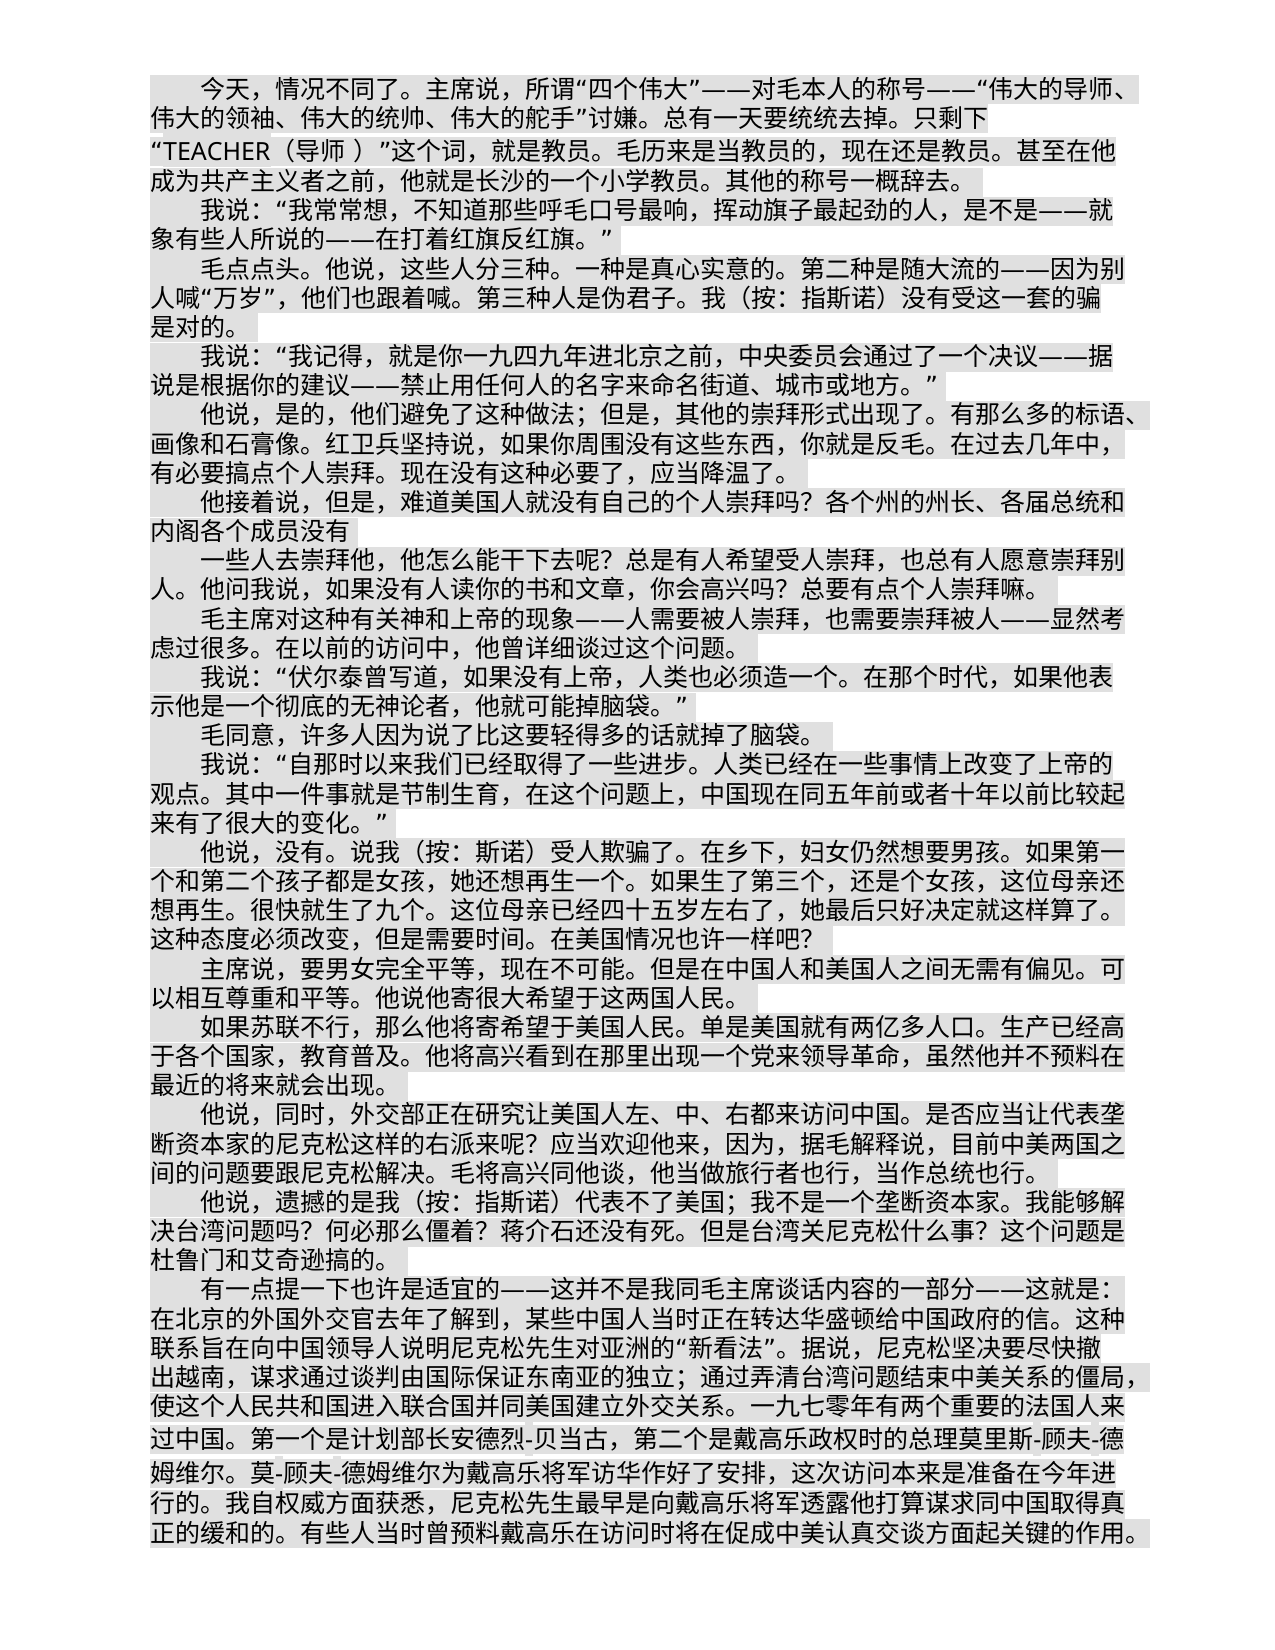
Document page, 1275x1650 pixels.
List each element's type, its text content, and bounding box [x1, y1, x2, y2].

text TO 123 西行漫步作者埃德加·斯诺1970年訪問中國一年後，分別在美國及義大利發表文章。1972年作者過逝。 一九七一年四月十八日意大利《时代》周刊---同毛泽东的一次交谈 一九七一年四月三十日美国《生活》杂志--我们同毛泽东谈了话 兩篇文章毛沒有提到日本 ，如果你另有所本，請找出來來源，否則你就是造謠胡扯。 意大利《时代》周刊 同毛泽东的一次交谈 去年十月，我登上了天安门城楼，周恩来总理乎意料地来找我。几秒钟之后，我的妻子和我被介绍给了毛泽东，这发生在中国的中心，在人类四分之一的中心。在下面能容纳五十万人的大广场上，一个大标语牌上写着毛泽东一九七零年五月二十日声明中的一句话，这一声明保证中国坚决支持柬埔寨的西哈努克亲王反对郎诺和美国，坚决支持刚刚建立起来的印之人民反美联盟，毛的这句话是： “全世界人民团结起来，打败美国侵略者及其一切走狗！” 后来，在毛主席七十七寿辰那天，《人民日报》发表了我们在天安门上的照片，照片的说明中把我说成是“美国友好人士”。那天这家报纸在每天都刊登毛思想的右上角登了这样一句话，“全世界人民包括美国人民都是我们的朋友。” 毛总是注意把各国人民同其政府的政策区分开来，我对于自己能作为这一态度的一个象征而感到高兴。 主席同我紧紧握手表示欢迎。他比一九六五年我上一次看到他时瘦了些，但更精神了，正是在那时，他正要采取他的政治生涯中也许是最勇敢的决定，但这一点我是现在才知道的。 主席简短地向我谈了一九六七年的几乎是无政府状态的情况，同时我们一起看那些为庆祝国庆准备的生动的彩车，真是五彩缤纷，形象动人！重点是中国的生产和备战。到处都有穿军装的人，但是，可以看到的为数不多的武器是民兵队伍手里的武器，其中有很多姑娘，头上梳着辫子。颂扬毛的著作的生动的画面一个接一个，但首先是涉及工厂、公社、文化事业和军事生活的画面。全身塑像和半身像，有的很大，重现了站在我身边的这位人物、这位领袖、这位第二次的解放即文化上的解放的创议人的形象。这第二次的解放是为了使革命象原来的那样纯洁，是为了让空前广泛的群众参加到革命中来。 在我们面前通过的游行队伍喊着，毛主席万岁，毛主席万岁，毛主席万万岁！很多青年人的眼里饱含着热泪。 我不由得指着这怀着崇拜心情的游行队伍问毛： “您觉得所有这些怎么样？您的印象如何？” 主席微露嗔色，摇摇头，又说“很好”，但看来他不是十分满意的。这是什么意思？又过来一些游行的人把我们的谈话打断了，使他没有能回答我的问话。只是在经过几周之后，在一次长时间的谈话中，我重新提出这一问题时，毛才非常坦率地向我谈到，个人崇拜是“讨嫌”的。我这才发现，在十月的那天，他的反应并不是赞成那些成千上万双手里拿着用来赞扬毛语录的画面、旗子和鲜花的。 问题仍然是重建党和重建国家的领导机构。据周恩来说，原来的党员恢复组织生活得占百分之九十五，而很多很有经验的干部正在等待重新任命职务。 当然，党的核心形式上在一九六九年四月就已经建立起来，那时，九大选出了新的中央委员会。但是，那时大量的老干部还在公社或者五-七干校（毛发出有关指示的日子）劳动。最严重的情况是，他们还得等待“解放”，还要令人满意地完成“斗、批、改”的三个阶段才能得到解放。另外一些干部被送去进行正常的思想教育，这是所有的党员都应该定期接受的教育。 同时，从家庭开始对新宪法进行全国性的讨论，新宪法号召要提高警惕，要进行群众性的大批判。新宪法的通过同第四届人大召开将一起使文化大革命达到最高峰。新宪法说中国是“中国共产党领导的”“无产阶级专政的社会主义国家”。七月一日将庆祝中国共产党的五十周年，那时，通过在形式上重建省委——这是“改”的象征————以及全国团结，政权的恢复，重建工作将完成。 “走资派”刘接受挑战 一九六六年党瘫痪到最严重程度时，重建的进程是很困难很艰巨的，那时，文化革命发展到了摧毁党的地步。 为什么这样强大的党的创建者和公认的天才领袖要“断然粉碎这个党”呢？这不是毛原来的打算，他只是要把“一小撮”人清除出权力结构。但是，最后触及到了很多高级领导人和毛的一些最老的同事。为首的是刘少奇，他是党的第一副主席，国家主席。 毛泽东永远是党的主席，刘是他的第一“副主席”。但是，一九六四年，毛失去了对他的“继任人”们组成的大部分机构，首先是国家机构的实际控制。比如，一九六五年，他甚至不能在北京的党报上发表一篇重要的文章，文章的目的是开始文化革命的宣传阶段。毛不得不以小册子的方式在上海发表它。 刘及其在中央委员会的盟友一直利用毛的名望利用国家、工会、党校、政治干部和官员来施展阴谋。确实，很多干部都认为自己是真正的毛泽东主义者，但是，刘以及同刘一样思想的那些同伙特别在一九五九到六一年的经济危机之后，在理论上利用了对毛的崇拜，在实际上侮辱了毛主义。他们不强调阶级斗争而只搞生产，他们只靠“专家”来提高技术水平，搞政治为经济权利和技术权利服务。他们主张扩大国家信贷（以及国家债务），而不是“大跃进”，不是以积极的劳动的思想热情来作资本。 在讨论后来成为毛的文化革命的纲领的文件时最后摊牌了。在一次决定性的冲突中，刘顽固地反对毛的第一点、也是最基本的一点：“斗垮走资本主义道路的当权派，批判资产阶级的反动学术“权威””，批判资产阶级和一切剥削阶级的意识形态，改革教育，改革文艺，改革一切不适应社会主义经济基础的上层建筑……” 刘面临的一个选择：要么粉碎自己的机构，要么进行较量。他没有放弃挑战。一九六五年一月二十五日，而不是在此之前，毛决定，刘必须下台。至少是一个高级负责人对我谈了这一点。 毛认为，人民和党员群众虽然是站在他的一边的，但被阴险的反对派引上了邪路。青年必须经历更深刻的第二次革命，接受教育，必须在斗争中接受锻炼，通过深入学习毛的教导重新获得生气。他希望恢复已经丧失的延安时代（一九三七——四七年）的精神，那时，一种平等的思想主宰那个时代，那时，毛的思想和党的首脑们教育党员们去争取最后的胜利。 应当有一种高于一切的思想，这就是毛的教导。这就意味着，高度集中，精简机构，相信群众的积极性和创造性，使城里人学会当农民，优先满足占人口百分之八十的农民的要求，农民自己用本身劳动创造的财富来进行集体投资，取消资产阶级的一切影响。换句话说，毛要的事，他的革命生涯的经历，以及必然的一切结果，让新的一代也来经历一番。 训练大家使用武器 因此，毛的信念所提出的第一个问题就是，党正沿着（苏联）修正主义的道路走向资本主义，正在出现一个新的特权阶层，一个掌权的官僚阶层，一个脱离人民的官吏阶层。第二个问题是同第一个问题密切联系的，即刘少奇妄图提出以妥协来解决中苏之间的僵局的问题。从一九六五年起，美国对北越的进攻出现了把战争扩大到中国的危险。刘要派一个中国代表团参加一九六六年召开的苏共二十三大，目的是恢复中苏联盟。毛的态度恰恰相反：要相信自己，要独立，要把 全国办成一个大学校，学习用人民战争反对美帝国主义和苏联社会帝国主义。 还讨论到了很多次要的问题和一些政治问题，但上面提到的两个问题是基本的。现在，人们说，刘和毛从一开始就代表着“两条路线”。毫无疑问，“两条路线”是存在的。据毛说，在党由两个人领导的四十五年里，也存在这样的情况，“非对抗性矛盾（逐步）变成了对抗性矛盾”（不可调和的矛盾）。是个人争权的斗争吗？人情的因素是不能完全同客观政治现实分开的，但是，毫无疑问，毛和刘之间的冲突首先是由于，两个人对于伟大的中国革命的方法和目标的考虑在实质上是不相同的。 关于后来发生的事已经写了很多，但这些历史是很复杂的，很难在这里用几行字说清。但只要说一点就够了，即毛在解放军帮助下所取得的胜利是如此全面，以致副主席、国防部长林彪可以在党的九大（九大定他为毛的法定继任人）说：“在任何时候、任何情况下，谁反对毛主席、谁反对毛泽东思想，就全党共讨之，全国共诛之。” 现在的事实是，毛泽东思想终于把全国动员到如下这样的目标上来：加速消灭城乡差别;提高生活水平和文化水平；工人、农民、士兵、党的官员和技术人员都一样有可能前进；农业技术和农业生产纳入学校教学内容之中，大家都亲自经历一番；消灭一切资产阶级思想，特别是在知识分子和官员当中残留的资产阶级思想；是学生和工人溶为一体，把学校的理论和工作实践结合起来，这样来使高等教育无产阶级化；按军队的而教育办法训练大家都使用武器；把青年培养成为这样的代表一个阶级的一代人：他们十分开通，受到良好教育，具有为全国人民和全世界人民服务的思想，不顾个人的得失，具有首先使人类最终摆脱饥饿、贪婪、无知、战争和资本主义这样的世界观。 这就是一切？是的，但还有别的。我只是简单地转述了我从官员、毛思想的积极分子以及受过毛思想的“再教育”的人那里听来的话。我也是用毛思想来解释文化革命过去是怎么回事、现在又是怎么回事的。 梦想参军 从林彪在党的九大宣布“无产阶级文化大革命取得了伟大胜利”至今两年以来，几乎占人口百分之九十七的非党群众在今天是如何生活得呢？ 幼儿园的许多孩子们给我唱了《毛主席永远和我们在一起》的歌子。任何人都会对你说他热爱毛主席。而且，今天的人同一九六五年我认识的人，除了大家都佩戴毛主席像章之外，在外表上几乎再没有任何区别。人们的穿着都一样：灰色和浅蓝色的裤子和上衣，男女都一样，别的就是草绿色和蓝色卡叽衣服。许多人宁愿在家里穿较好的和色彩鲜艳的衣服，然而现在在街上看到的“时兴”服装绝对是无产阶级化的。在城市里，农民和知识分子越来越难区分，象街道是干净整齐的一样，这两种人都是干净整齐的。 人们纯朴自然，言谈行动彬彬有礼。今天，群众都更多地受到教育；几乎所有的儿童都上学；在很多工厂里，工人都是中学毕业生。由于在过去二十年里载了许多树，城市变得漂亮起来；对农业的全面改造正改变着农村的旧面貌。 中国显然是从未有过地富裕起来，但不是个人富裕。 人们的营养丰富，身体健康，衣着合身；每周六天工作、参加政治活动或学习技术。空闲的时候，人们如果不去挖地道或修防空洞，就在家休息，或者打乒乓球或者是同朋友去游泳。人们偶尔也有一些担心的事，但担心的不是食品价格上涨、医药费用或税收增加。人们的生活水平不是很高，但是，他们不知道什么是借债和典当，不必担心折磨过他们的父母的饥饿和贫困。人们看到的报纸和杂志登的首先是政治和鼓舞人的消息，现在没有一个中国人是不关心政治的。另一方面，人们不必因这样的消息而感到担心：犯罪行为、经济危机、污辱、种族骚乱、婚姻丑事、吸毒、腐败行为、对富人的阶级性的妒忌等等。正如一个观察家所说的那样，中国是“道德的渊薮”。 我看到，工资稍有变动，即低工资和中等工资略有增加，高工资稍有缩减。 在十几个大城市里，在一些省城和公社里我看到，消费品很好，售价比一九六五年低或者几乎相等。 粮食、食油和棉布都是定量供应的。粮食定量根据人们的工种不同而不同，每人每月的定量在十三公斤到二十公斤之间，再加上目前供应充足的副食品，这是足够的了。中国是世界上生产棉纺品最多的国家，但这是在国际市场上的地位，在国内每人配给五米半棉布。相反，合成纤维品是随便购买的，因而需求量也就很大。食油的定量平均起来可以足够一家人的需要。除此以外，所有的消费品都是随便购买的。我没有看到私人汽车有所增加，为此，城市和铁路运输良好。交通费极低。 普通人一家也许至少有一辆自行车（农民也是如此）。有很多类型的住房，但一般说来都比过去的好（在农村，农民有自己的房屋，不必交房钱）。工厂工人的医疗费用食油他们的组织支付的。医药的售价比起西方国家的售价来简直可以说是不必花钱，避孕药是免费供应的。 除了这一切以外，只要对文化革命进行比较深刻的分析就可能充分地估价中国人民的生活方式。文化革命的效果在工厂、农村的公社、教育、医疗卫生、各种类型的文化活动和军队等方面的组织及政治改变当中是特别显著的。今天，青年的最大的想望是能参加海、陆、空军，但只有少数人被挑选上。 ----------------------------------------------------------- 美国《生活》杂志 毛泽东的一次交谈 毛泽东主席在去年十二月十八日在北京同我进行的一次长达五小时的谈话中，表述了他对中美关系、中俄关系和对外关系方面的其他一些问题以及对无产阶级文化大革命及其后果的一些看法。 主席批评了对毛“个人崇拜”的专讲形式的做法，解释了为什么在文化革命期间曾有必要采取这种讨嫌的做法，并且预言这种做法将逐渐改变。他说，人民共和国政府不久将让能代表美国广泛的政界和新闻舆论界的右、中、左三方面的一些人访问中国。他谈到赞成同美国最高级官员（包括尼克松先生在内）开始进行谈话。他说他寄很大希望于美国人民，认为美国人民将是一只有益于世界的潜在力量。 毛主席强调说，他不希望进行接见记者式的谈话。我们进行的是一次交谈。但是，只是在最近我才能够证实他不反对在不直接引用原话的情况下发表他的某些意见。 那是在清晨。我们共进了早餐，一直谈到一点左右。 毛宽敞的书房里四面都是书架，书架上摆满了数以百计的中文书籍，其中也有少量的外文书籍。许多书中插着注有解释的、作书签用的纸条。大写字桌上高高地堆着报刊和手稿。这是正在从事写作的作家的工作室。通过宽敞的窗户，可以瞥见园景，据说主席亲自在园子里种植蔬菜和试种庄稼。 我们讨论了我写的关于我们上次一九六五年一月谈话的报道，在那篇报道中，我曾写道，他承认中国确有“个人崇拜”。因为我写了这一点，有些人曾批评过我。 他说，那些反对我在一九六七年和一九六八年重访中国的官员都属于一个极左集团的，这个集团曾一度夺了外交部的权，但是，他们都早就被全部清除了。毛继续说，在我们一九六五年进行谈话的时候，许多权力——各个省、各个地方党委内，特别是北京市党委内的宣传工作地权力——他都管不了了。正因为如此，他那时曾说过需要有更多的个人崇拜，以便鼓动群众去摧毁反毛的、党的官僚机构。 今天，情况不同了。主席说，所谓“四个伟大”——对毛本人的称号——“伟大的导师、伟大的领袖、伟大的统帅、伟大的舵手”讨嫌。总有一天要统统去掉。只剩下“TEACHER（导师 ）”这个词，就是教员。毛历来是当教员的，现在还是教员。甚至在他成为共产主义者之前，他就是长沙的一个小学教员。其他的称号一概辞去。 我说：“我常常想，不知道那些呼毛口号最响，挥动旗子最起劲的人，是不是——就象有些人所说的——在打着红旗反红旗。” 毛点点头。他说，这些人分三种。一种是真心实意的。第二种是随大流的——因为别人喊“万岁”，他们也跟着喊。第三种人是伪君子。我（按：指斯诺）没有受这一套的骗是对的。 我说：“我记得，就是你一九四九年进北京之前，中央委员会通过了一个决议——据说是根据你的建议——禁止用任何人的名字来命名街道、城市或地方。” 他说，是的，他们避免了这种做法；但是，其他的崇拜形式出现了。有那么多的标语、画像和石膏像。红卫兵坚持说，如果你周围没有这些东西，你就是反毛。在过去几年中，有必要搞点个人崇拜。现在没有这种必要了，应当降温了。 他接着说，但是，难道美国人就没有自己的个人崇拜吗？各个州的州长、各届总统和内阁各个成员没有 一些人去崇拜他，他怎么能干下去呢？总是有人希望受人崇拜，也总有人愿意崇拜别人。他问我说，如果没有人读你的书和文章，你会高兴吗？总要有点个人崇拜嘛。 毛主席对这种有关神和上帝的现象——人需要被人崇拜，也需要崇拜被人——显然考虑过很多。在以前的访问中，他曾详细谈过这个问题。 我说：“伏尔泰曾写道，如果没有上帝，人类也必须造一个。在那个时代，如果他表示他是一个彻底的无神论者，他就可能掉脑袋。” 毛同意，许多人因为说了比这要轻得多的话就掉了脑袋。 我说：“自那时以来我们已经取得了一些进步。人类已经在一些事情上改变了上帝的观点。其中一件事就是节制生育，在这个问题上，中国现在同五年前或者十年以前比较起来有了很大的变化。” 他说，没有。说我（按：斯诺）受人欺骗了。在乡下，妇女仍然想要男孩。如果第一个和第二个孩子都是女孩，她还想再生一个。如果生了第三个，还是个女孩，这位母亲还想再生。很快就生了九个。这位母亲已经四十五岁左右了，她最后只好决定就这样算了。这种态度必须改变，但是需要时间。在美国情况也许一样吧？ 主席说，要男女完全平等，现在不可能。但是在中国人和美国人之间无需有偏见。可以相互尊重和平等。他说他寄很大希望于这两国人民。 如果苏联不行，那么他将寄希望于美国人民。单是美国就有两亿多人口。生产已经高于各个国家，教育普及。他将高兴看到在那里出现一个党来领导革命，虽然他并不预料在最近的将来就会出现。 他说，同时，外交部正在研究让美国人左、中、右都来访问中国。是否应当让代表垄断资本家的尼克松这样的右派来呢？应当欢迎他来，因为，据毛解释说，目前中美两国之间的问题要跟尼克松解决。毛将高兴同他谈，他当做旅行者也行，当作总统也行。 他说，遗撼的是我（按：指斯诺）代表不了美国；我不是一个垄断资本家。我能够解决台湾问题吗？何必那么僵着？蒋介石还没有死。但是台湾关尼克松什么事？这个问题是杜鲁门和艾奇逊搞的。 有一点提一下也许是适宜的——这并不是我同毛主席谈话内容的一部分——这就是：在北京的外国外交官去年了解到，某些中国人当时正在转达华盛顿给中国政府的信。这种联系旨在向中国领导人说明尼克松先生对亚洲的“新看法”。据说，尼克松坚决要尽快撤出越南，谋求通过谈判由国际保证东南亚的独立；通过弄清台湾问题结束中美关系的僵局，使这个人民共和国进入联合国并同美国建立外交关系。一九七零年有两个重要的法国人来过中国。第一个是计划部长安德烈-贝当古，第二个是戴高乐政权时的总理莫里斯-顾夫-德姆维尔。莫-顾夫-德姆维尔为戴高乐将军访华作好了安排，这次访问本来是准备在今年进行的。我自权威方面获悉，尼克松先生最早是向戴高乐将军透露他打算谋求同中国取得真正的缓和的。有些人当时曾预料戴高乐在访问时将在促成中美认真交谈方面起关键的作用。他的死使这一点未能实现。毛主席给戴高乐夫人的对这位将军的唁电，据人们所知，是自从罗斯福去世以来他对任何非共产党政治家的唯一的一次赞扬。 与此同时，其他外交官很活跃。一位已经访唔过一次尼克松总统的欧洲国家驻北京使团团长于去年十二月再次来到华盛顿。他绕过国务院跑到白宫去举行会谈，于一月间回到中国。我在二月间离北京前不久，曾自另一位绝对可靠的外交人士处获悉，白宫当时再次转达了一个信息，询问总统如果派一位私人代表前往同中国最高级领导人交谈，他将在中国首都受到怎样的接待。 我必须再次强调，上述背景情况中没有任何情况是毛泽东向我提供的。 在我们谈话的时候，主席再次向我追述说，教给中国人民进行革命的正是日本军国主义者。由于他们的侵略，他们激起了中国人民进行战斗，并且帮助了中国的社会主义取得统治地位。 我提到几天前西哈努克亲王曾对我说：“尼克松是毛泽东最好的代理人。他对柬埔寨炸得越凶，他就越使更多的人变成共产党人。他是他们最好的弹药运输人。”毛泽东同意说，是的，他喜欢那样的帮助。 我提醒他说，两个月前天安门广场举行“十一”游行时我同他的谈话的过程中，他曾告诉我，他“不满意目前的情况”。我请他解释他那番话的意思。 他回答说，文化大革命中有两件事他很不赞成。一个是讲假话。有人一面说要文斗，不要武斗，而实际上却在桌子下面踢人家一脚，然后把脚收回来。当被踢的那个人问他：“你为什么踢我啊”他又说：“我没有踢你啊，你看，我的脚不是还在这里吗？”毛说，这是讲假话。后来，文化大革命中的冲突发展成了打派仗——开始用长矛，后来用步枪，，又用迫击炮。外国人讲中国大乱，不是假话，是真的，武斗。 主席很不高兴的另一件事是虐待“俘虏”——即罢了官和接受再教育的党员和其他人。解放军的老办法——释放俘虏并发给路费回家，这曾使许多敌人士兵受到感化而志愿参加他们的队伍——常常被忽视了。 毛泽东最后说，如果一个人不讲真话，他怎么能到别人的信任呢？谁信任你啊？朋友之间也是这样。 我问道：“俄国人害怕中国人吗？” 他回答说，有人是这样说，但是他们为什么要害怕呢？中国的原子弹只有这么大（毛伸出他的小手指），而俄国的原子弹有那么大（他伸出他的拇指）。俄国和美国的原子弹加起来（他把两个拇指并在一起）有这么大。 但是 从长远的观点来看，俄国人害怕中国吗？ 他回答说，听说他们有点怕。即使一个人的房子里有几只老鼠，这个人也可能吓坏了，怕老鼠吃掉他的糖果。比如，中国挖防空洞，俄国人因而感到不安。但是如果中国人钻防空洞，他们怎么能够打别人呢？ 至于意识形态问题，是谁打了第一枪呢？俄国人叫中国人教条主义，后来中国人叫俄国人修正主义。中国发表了俄国人的批评文章，但是俄国人不敢发表中国的批评文章。后来他们派了一些古巴人，随后又派了罗马尼亚人去要求中国人停止公开论战。毛说，那不行。如果必要的话，要争论一万年。后来柯西金本人来了。他们会谈后，毛对他说，他将减少一千年，但是不能再减了。 他说，俄国人瞧不起中国人，也瞧不起许多国家的人民。他们以为，只要他们一句话，大家就都会听从。 他们不相信也有不听的，其中一个就是鄙人。尽管中俄意识形态的分歧现在是不可调和的（正如他们在柬埔寨问题上采取互相矛盾的政策所表明的那样），但是他们最终还是可以解决他们国家之间的问题的。 毛主席再次提到美国说，中国应该学美国把责任和财富分散到五十个州的那种发展办法。中央政府不能什么事都干。中国必须依靠地区和地方的积极性。 通过这次和其他几次非正式的交谈，我相信，在今后的中美会谈中，毛主席一定会坚持那些指导中国全部对外政策、中国在意识形态方面和对世界的看法以及中国的地区政策的基本原则。另一方面，我也相信，在国际紧张局势得以缓和以后，中国将谋求同欢迎它充分参加世界事务的一切友好国家和敌对国家中的一切友好人民进行合作。 ------------------ 另外 在1937年出版的西行漫記裡毛談到抗日戰爭，這是在日本侵華全面戰爭的前一年。 三 论抗日战争 “这一切以及其他的因素，是决定战争的条件，使我们可以对日本的堡垒和战略根据地作最后的决定性的攻击，将日本占领军赶出中国。 “至于军火，日本不能夺取我们内地的兵工厂，而这是仅够供给中国军队用许多年的；他们也不能阻止我们从他们自己手中夺取大量的武器和军火。红军就是用这种方法从国民党手中来装备它现在的部队的：九年以来，国民党成了我们的‘军火运输队’。如果全中国人民联合起来抗日，那末，运用这种战术来取得我们的军火的可能性就更加无限了！ 我问：“你认为这样的战争要打多久？” 答：“那就是坚决地、断然地坚持对日本侵略进行抗战。此外，它还要求遵守我们在呼吁建立民主共和国和国防政府的宣言中所提出的各点。” “这并不是说要放弃战略要冲，只要认为有利，战略要冲还是应该用阵地战来保卫的。但中心战略却比必须是运动战，而着重依靠游击队战术。深垒战必须利用，但这在战略上只是辅助的和次要的。” 我突然想起第二天早上八点有一个约会要参观红军大学——要考察中国共产党人抗日情绪的“诚意”，这个地方大概是最合适不过了。 问：“在实际上，苏维埃政府和红军怎样才能跟国民党军队合作抗日呢？在对外战争中，所有的中国军队，是必须放在统一指挥之下的。如果最高军事会议有红军代表，红军是否愿意遵守它的政治和军事的决定？” 这样的人会是真的在认真地考虑战争吗？ 问：“一旦发生中日战争，你想日本会不会发生革命呢？” 白崇禧、李宗仁、韩复榘、胡宗南、陈诚、张学良、冯玉祥和蔡廷锴都似乎相信：中国战胜日本的唯一希望，最终必须依靠把大军分成机动部队，进行优势的运动战，并且在广大的游击区域中要有能力维持持久的防御，这样先在经济上，后在军事上慢慢拖垮日本。这至少就是他们的理论。 “必须记住，这次战争是在中国境内打的。这就是说日本人受到敌视他们的中国人民的完全包围。日本人的全部给养不得不靠从外面运进来，并且还要加以保护，在各交通线都要重兵驻守，同时在东三省和日本的基地也必须重兵驻守。 答：“是的。只要它是真正抗日的，我们的政府将全心全意遵守这样一个会议的决定。” “你认为在什么条件下，中国人民才能够消耗和打败日本的军队？”我问。 答：“战略应该是一种在一条很长的、流动的、不定的战线上进行运９９ｌｉｂ•ｎｅｔ动战的战略，战略的成功完全要靠在地形险阻的地方保持高度机动性，其特点是进攻和退却都要迅速，集中和分散都要迅速。这将是一种大规模的运动战，而不是深壕、重兵和坚垒的单纯阵地战。我们的战略和战术必须依作战的地形来决定，而这就决定了运动战。 “除了中国正规军之外，我们还应在农民中创建、指导并且在政治上和军事上武装大量的游击队。东三省的这种类型的抗日义勇军的成绩，只不过是全国革命农民中可以动员起来的潜在抵抗力量的极小表现。只要有适当的领导和组织，这种队伍可以弄得日本人一天二十四小时疲于奔命，愁得要死。 “战争的进行中使中国有可能夺获许多日本的俘虏、武器、弹药、战争机器，等等。到了某个时候，我们就越来越可以跟日本军队作阵地战，利用堡垒和深壕了，因为随着战争的进展，抗日军队的技术装备一定会大大的改善，而且还有与外国的重大援助而加强起来。在占领中国的长期负担的重压下，日本的经济是要崩溃的；在无数次胜负不决的战役的考验下，日本军队的士气是要涣散的。当日本帝国主义的浪潮在中国抗战的暗礁上冲散了以后，中国革命人民中潜藏的大量人力，却还可以输送无数为自己的自由而战斗的战士到前线来。 时间已经过了早晨两点，我精疲力尽，但在毛泽东的苍白有点发黄的脸上，我却找不出一些疲倦的表示。在吴亮平翻译和我纪录的时候，它一忽儿在两个小房间之间来回踱步，一忽儿坐下来，一忽儿躺下来，一忽儿倚着桌子读一叠报告。毛夫人也还没有睡。忽然间，他们两个都俯过身去，看到一只飞娥在蜡烛旁边奄奄一息地死去，高兴得叫起来。这确是一支很可爱的小东西，翅膀是淡淡的苹果绿，边上有一条橘黄色和玫瑰色的彩纹。毛泽东打开一本书，把这片彩色的薄纱般的羽翼夹了进去。 “在抗日战争中，中国人民会有比红军对国民党斗争时候所能利用的更大的有利条件。中国是一个很大的国家，只要还有一寸的土地没有在侵略者刺刀的下面，它就不能说是被征服。就算日本占领了一大部分中国，一块有一万万，或者甚至二万万人口的地方，要打败我们，也还差得很远。我们仍旧有很大的力量来抵抗日本军阀，而且在整个战争中，他们还得不断打一场激烈的后卫战。 “有许多人以为一旦日本占领了沿海的几个战略要冲而实行封锁以后，中国就将不可能继续对日抗战了。这是胡说。我们只要看看红军的历史，就可以驳倒这种看法。在有些时候，我们的力量在数量上要比国民党的军队少十倍或二十倍，他们在装备上也胜过我们。他们http://www.99lib.net的经济资源超过我们好几倍，他们还得到外界物资上的援助。可是，为什么红军还能节节获胜，它不仅能够存在到今天，而且还能增加它的力量？ 答：“日本的革命不仅是可能的，而且是一定的。在日军一遭到严重的失败，革命就不可避免地马上要开始发生了。” 问：“怎样才能最好的武装人民、组织人民和训练人民来参加这样的战争？” 问：“中国人民的当前任务是夺回丢给日本帝国主义的全部失地，还是只将日本赶出华北和长城以北的中国领土？” 毛泽东继续说：“从地理方面来说，战场是这样的广大，因此我们有可能以最大的效率来进行运动战，这对像日本这样行动缓慢的战争机器有致命的效果，因为它为了对付后方的袭击，不得不小心翼翼地摸索着前进。如果在一条狭隘的战线上集中重兵、竭力防御一二处要镇，那就完全丢掉了我们地理上和经济组织上的战术有利条件，而重蹈阿比希尼亚的覆辙。我们的战略和战术应该注意避免在战争初期阶段进行大决战，而应该逐步打击敌军有生力量的士气、斗志和军事效率。 一九三六年七月十六日，我坐在毛泽东住处里面一条没有靠背的方凳上。时间已过了晚上九点，“熄灯号”已经吹过，几乎所有的灯火已经熄灭。毛泽东家里的天花板和墙壁，都是从岩石中凿出来的；下面则是砖块地。窗户也是从岩石中凿出的，半窗里挂着一幅布窗帘，我们前面是一张没有上油漆的方桌，铺了一块清洁的红毡，蜡烛在上面毕剥着火花。毛夫人在隔壁房间里，把那天从水果贩子那里买来的野桃子制成蜜饯。毛泽东交叉着腿坐在从岩石中凿成的一个很深的壁龛里，吸着一支前门牌香烟。 问：“你对这样一场战争在军事上和政治上的可能发展趋势有怎么样的看法？” 这里不妨插一句，就是这种战略一般来说似乎也颇得非共产党的中国军事领导人的普遍赞成。南京由于有一支全部靠输入的空军，固然有了一支虽然开支浩大然而力量可观的对内进行镇压的力量，但大部分的专家，对于它在对外战争中的长期价值，却并不存在怎样的幻想。空军和中央军的这种机械化，有许多人甚至视为是化费不赀的玩具，认为在战争初期时肯定有令人感到意外的效果和辅助性的防御作用，但在最初几个星期后，就不能维持主动的作用，因为中国几乎完全没有基本军事工业，足以维持和补充空军或现代战争中任何其他高度技术化的部队。 九*九*藏*书*网答：“是的。我们的军队当然不会开入抗日军队所驻扎的任何区域的——我们在过去也不曾这样做过。红军决不会乘机利用战时的情势。” 问：“在这次‘解放战争’中，你看应该主要采取怎样的战略和战术？” “我们将欢迎并优待被我们俘获的和解除武装的日本官兵。我们不会杀他们。我们将对兄弟一般的对待他们。我们对于日本无产阶级的士兵并无冲突，我们要用一切方法使他们站起来，反对他们本国的法西斯压迫者。我们的口号是：‘联合起来反对共同的压迫者法西斯头子！’。反法西斯的日本士兵是我们的朋友，我们的目标是不矛盾的。” “阿比希尼亚的错误，除了内部政治上的弱点以外，就是在于他们想保有一条纵深战线，使得法西斯便于轰炸，便于放毒气，便于将技术上较强的战争机器对不机动的集中兵力进行袭击，使得自己受到致命的有机伤害。 “我们相信中国人民一旦有了他们自己的政府，开始抗战，需要跟苏联以及其他友邦建立友好联盟时，苏联一定将首先来和我们握手。反对日本帝国主义的斗争，是全世界的事，苏联既是世界的一部分，它同英、美一样不能保持中立。” 他回答说：“三个条件可以保证我们的成功：第一、中国结成抗日民族统一战线；第二、全世界结成反日统一战线；第三、目前在日本帝国主义势力下受苦的被压迫各国人民采取革命行动。在这三个条件中，主要条件是中国人民自己的团结。” 答：“人民必须有组织自己和武装自己的权利。这种自由，蒋介石在过去是不肯给予他们的。但这种压制可并没有完全成功——譬如就红军的情形来说，就是如此。还有，北平、上海和其它各地虽有严重的镇压，但是学生却仍开始把自己组织起来，有了政治上的准备。但是学生和革命的反日群众还没有获得他们的自由，还不能动员起来，加以训练和武装。反过来，当人民大众获得了经济的、社会的和政治的自由，他们的力量就将千百倍的增强，全国人民的真正力量就将显示出来。 毛答：“这要看中国人民的民族统一战线的力量，要看中国和日本国内的许多的决定性因素，要看国际对华援助的程度以及日本内部革命发展的速度而定。如果中国人民的民族统一战线是极其一致的，如果上下左右都是有效地组织起来的，如果那些认识到日本帝国主义对自身利益威胁的各国政府给予中国的国际援助是大量的，如果日本国内很快发生革命，那末这次战争就会很短，很快就可以得到胜利。但是，如果这些条件不能实现，那末战争会是很长久的，但到最后，日本还是要被打败，只不过牺牲重大，全世界都要经历一个痛苦的时期。”99lib•net 问：“共产党对于这样合作的交换条件是什么？” 答：“中国的当前任务是收复全部失地，不仅仅是保卫我们长城以南的主权。这就是说，东三省是必须收复的。但我们并没有将朝鲜包括在内。不过，在我们恢复了中国失地的独立以后，如果朝鲜人要想挣脱日帝国主义的锁链，我们对他们的独立斗争将加以热情的援助。对于台湾也是如此。至于内蒙古，那是汉人和蒙人合居的地方，我们一定要把日本从那里赶出去，帮助内蒙古建立一个自治的政府。” “答案就是，红军和苏维埃政府已在他们区域内的全体人民中，造成了一种磐石般的团结，因为苏区中的每一个人，都准备为他的政府反抗压迫者而战，因为每一个人都是志愿的、自觉的，为着他本身的利益和他认为正确的信仰而战。第二，在苏区的斗争中，人民是由有能力、有力量和有决心的人领导的，他们对于自己的战略上、政治上、经济上以及军事上的需要，都有着深切的了解。红军获得了许多次的胜利——当开始的时候，有决心的革命家手中只握着几十支步枪——因为它在人民中有坚实的基础，能够从老百姓方面甚至从白军方面吸引许多朋友。敌人在军事上强过我们不知多少倍，但在政治上，它却是无法动弹的。 “是的。如果别的帝国主义国家不象日本这样的行动，而且如果中国打败了日本，那就意味着中国人民大众是觉醒了，动员了起来，而且确立了他们的独立。因此，帝国主义这个主要问题也就解决了。” “因此，文体中心点又要归结到全中国人民的动员和团结，统一战线的建立，这就是共产党从一九三二年以来所一直主张的。” 问：“你想苏俄和外蒙古是否会卷入这场战争，是否会来帮助中国？在怎样的情势之下，才有这种可能？” 我在搜集材料上多亏吴亮平给我许多的帮助。他是蒋介石在浙江的故乡奉化一个大地主的儿子。几年以前，因为他那显然有野心的父亲要叫他和蒋总司令的一个亲戚订婚，他就从家里逃出。吴是上海大复大学的毕业生。在上海，帕特·吉文斯曾经逮捕他，使他在华德路监牢里关了两年。他曾经留学法国、英国和苏联，二十六岁，因为作为一个共产党努力工作，领到了制服、住所和食物---后者主要是小米和面条。 “从经济上说，九-九-藏-书-网中国当然不是统一的。但是中国经济的不平衡发展，在对经济高度集中的日本抗战的时候，也是有利的。譬如将上海跟中国其他部分隔绝，对于中国并不像将纽约跟美国其他部分隔绝这样的危害严重。而且，日本要使全中国陷于孤立是不可能的，日本从大陆的观点来看，仍是一个海国，它就不能封锁中国的西北、西南和西部。 答：“这里包含两个问题——外国的政策和中国军队的战略。现在，日本的大陆政策，谁都知道是已经确定的了。那些以为再牺牲一些中国主权，再作一些经济上、政治上或领土上的妥协让步，就可以阻止日本前进的人们，只不过是沉溺在乌托邦的幻想中。南京过去所采取的错误政策，就是根据这种的战略，我们只要看一看东亚的地图，就可知道结果是怎样了。不过我们已经知道，不仅是华北，连长江下游和我们南部的海港，都包括在日本的大陆计划里面。此外，也同样很清楚，日本的海军还想封锁中国海，夺取菲律宾、暹罗（泰国）、印度支那、马来亚和荷属东印度。一旦发生战争，日本必将把这些地方作为它的战略基地，割断英、法、美和中国的联系，独占南太平洋各个海面。这些行动都包括在日本海上战略计划中，我们已看到了这种计划。而且这种海上战略，是必将与日本陆上战略相配合的。 “红军经过自己的斗争，从军阀手中获得了自由，成为一支不可征服的力量。抗日义勇军，也同样的从日本压迫者的手中，获得了行动自由，武装了他们自己。中国人民如果加以训练起来、武装起来和组织起来，他们也一样可以成为一支不可战胜的力量。” 问：“红军是否同意，除了得到最高军事会议的允许或命令之外，不开入也不进攻国民党军队所驻扎的区域？” 答：“苏联当然也不是一个孤立的国家。它不能不顾远东的事态。它不能保持消极被动。它是坐视日本征服全中国，把中国作为进攻苏联的战略基地？还是帮助中国人民抵抗日本侵略者，争取独立，同俄国人民建立友好关系呢？我们认为俄国会采取后一条途径的。 毛泽东开始回答我提出关于共产党对日政策的第一个问题，我的问题是这样的：“如果日本被打败了而且被逐出了中国，你是不是以为‘外国帝国主义’这个大问题总的来说也就此解决了呢？” 坐在我旁边的是吴亮平，他是一位年轻的苏维埃“干部”，在我对毛泽东进行“正式”访问时担任译员。我把毛泽东对我所提出的问题的回答，用英文全部记下来，然后又译成了中文，由毛泽东改正，他对具体细节也必力求准确是有名的。靠着吴先生的帮助，这些访问再译成了英文，经过这样的反复，我相信这几节文字很少有报道的错误。 [150, 75, 1125, 1548]
